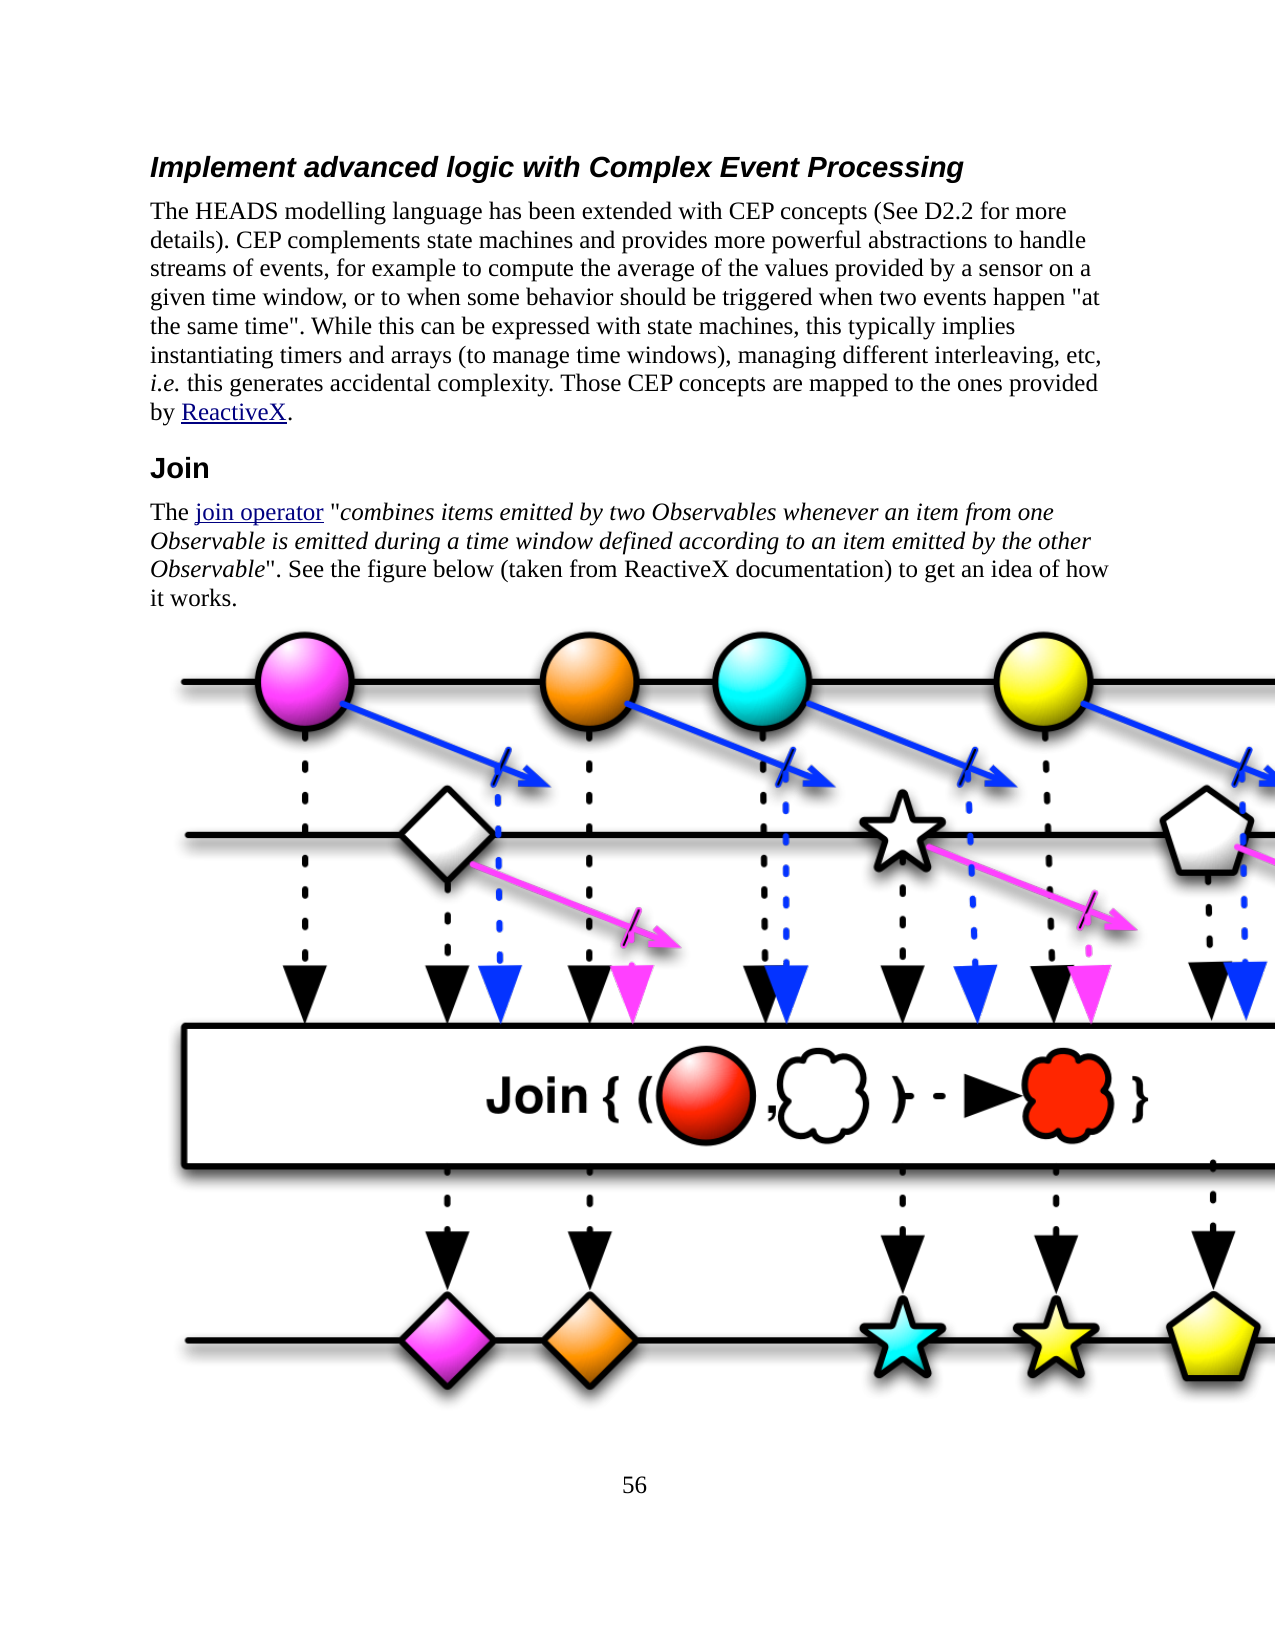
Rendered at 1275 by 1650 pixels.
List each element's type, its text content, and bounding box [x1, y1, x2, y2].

text The join operator "combines items emitted by two Observables whenever an item from one Observable is emitted during a time window defined according to an item emitted by the other Observable". See the figure below (taken from ReactiveX documentation) to get an idea of how it works. [150, 497, 1125, 612]
picture [150, 621, 1275, 1417]
subtitle Implement advanced logic with Complex Event Processing [150, 150, 1125, 183]
subtitle Join [150, 451, 1125, 484]
text The HEADS modelling language has been extended with CEP concepts (See D2.2 for more details). CEP complements state machines and provides more powerful abstractions to handle streams of events, for example to compute the average of the values provided by a sensor on a given time window, or to when some behavior should be triggered when two events happen "at the same time". While this can be expressed with state machines, this typically implies instantiating timers and arrays (to manage time windows), managing different interleaving, etc, i.e. this generates accidental complexity. Those CEP concepts are mapped to the ones provided by ReactiveX. [150, 196, 1125, 426]
